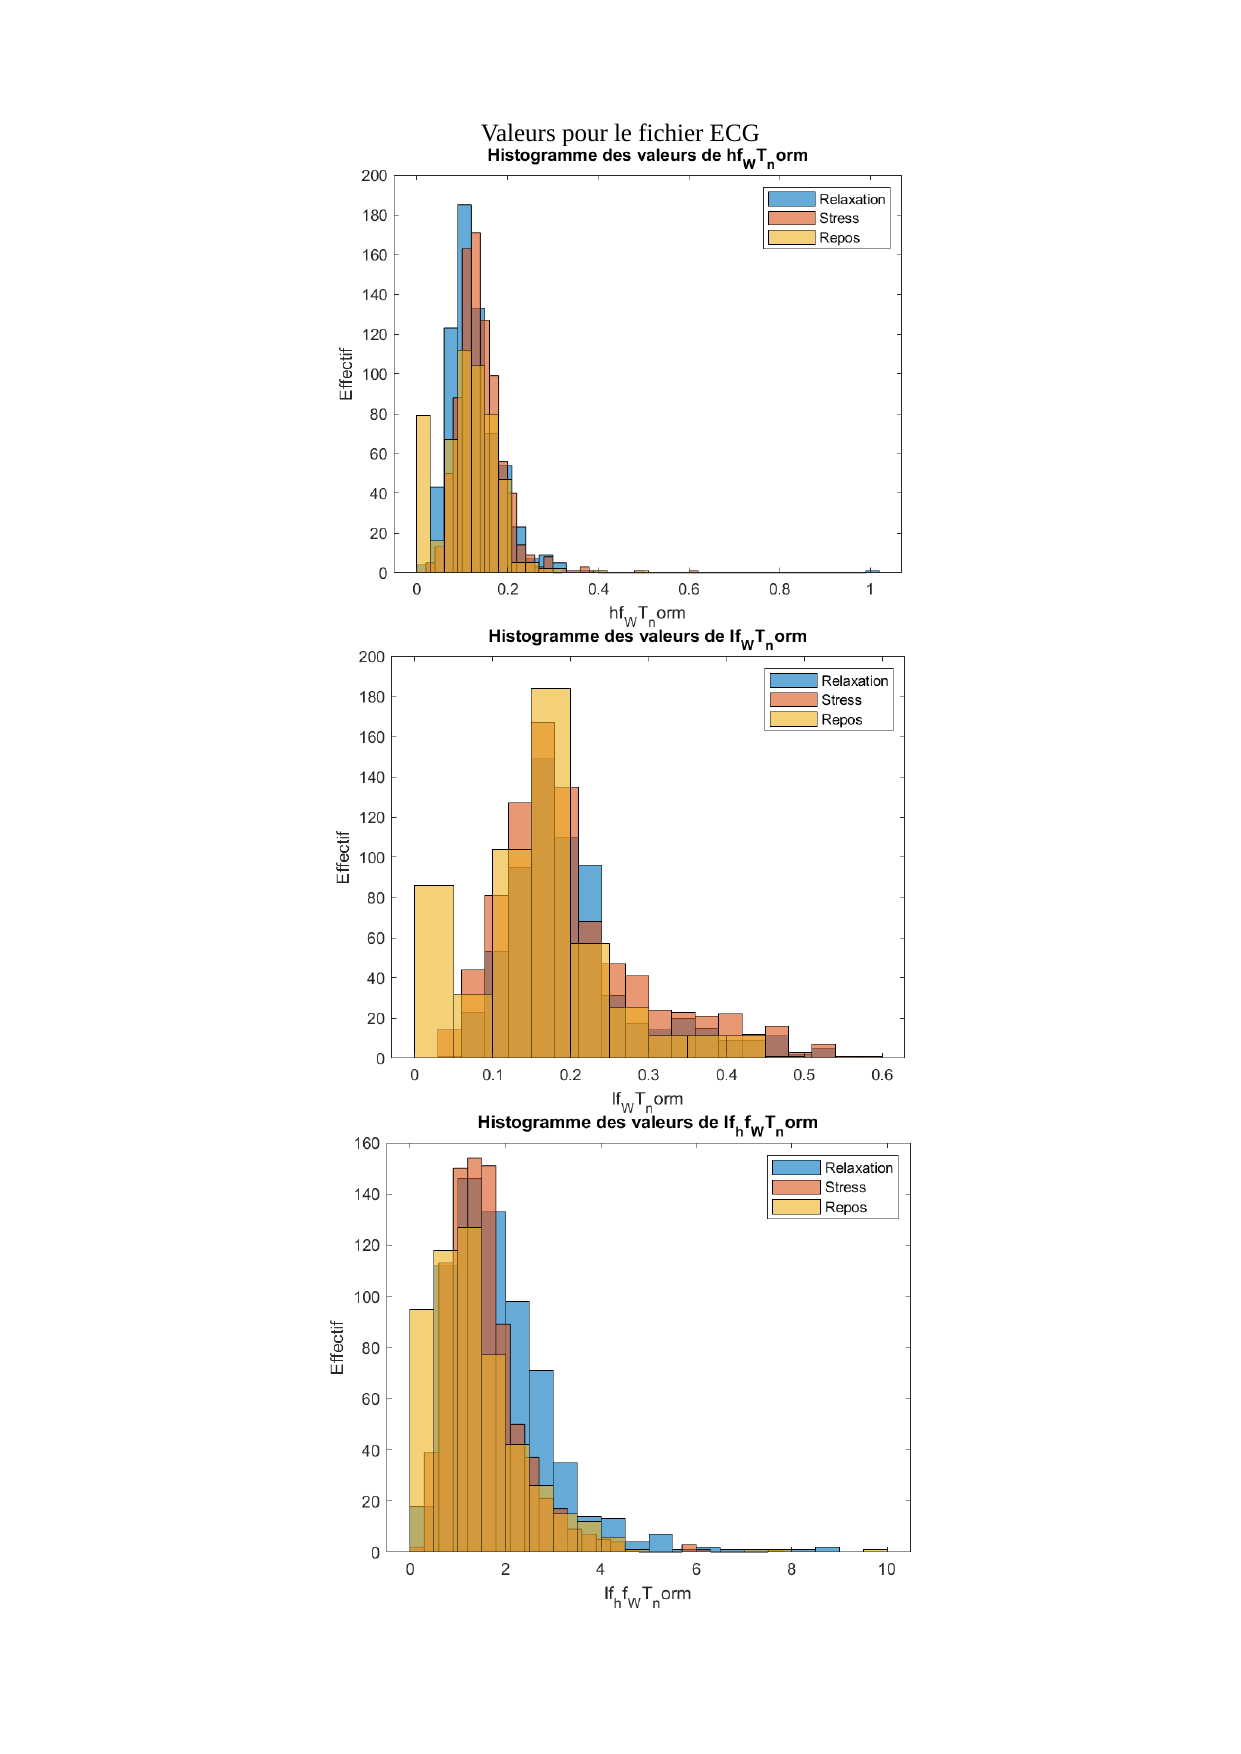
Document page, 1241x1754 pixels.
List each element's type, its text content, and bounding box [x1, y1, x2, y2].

text Valeurs pour le fichier ECG [118, 118, 1122, 147]
